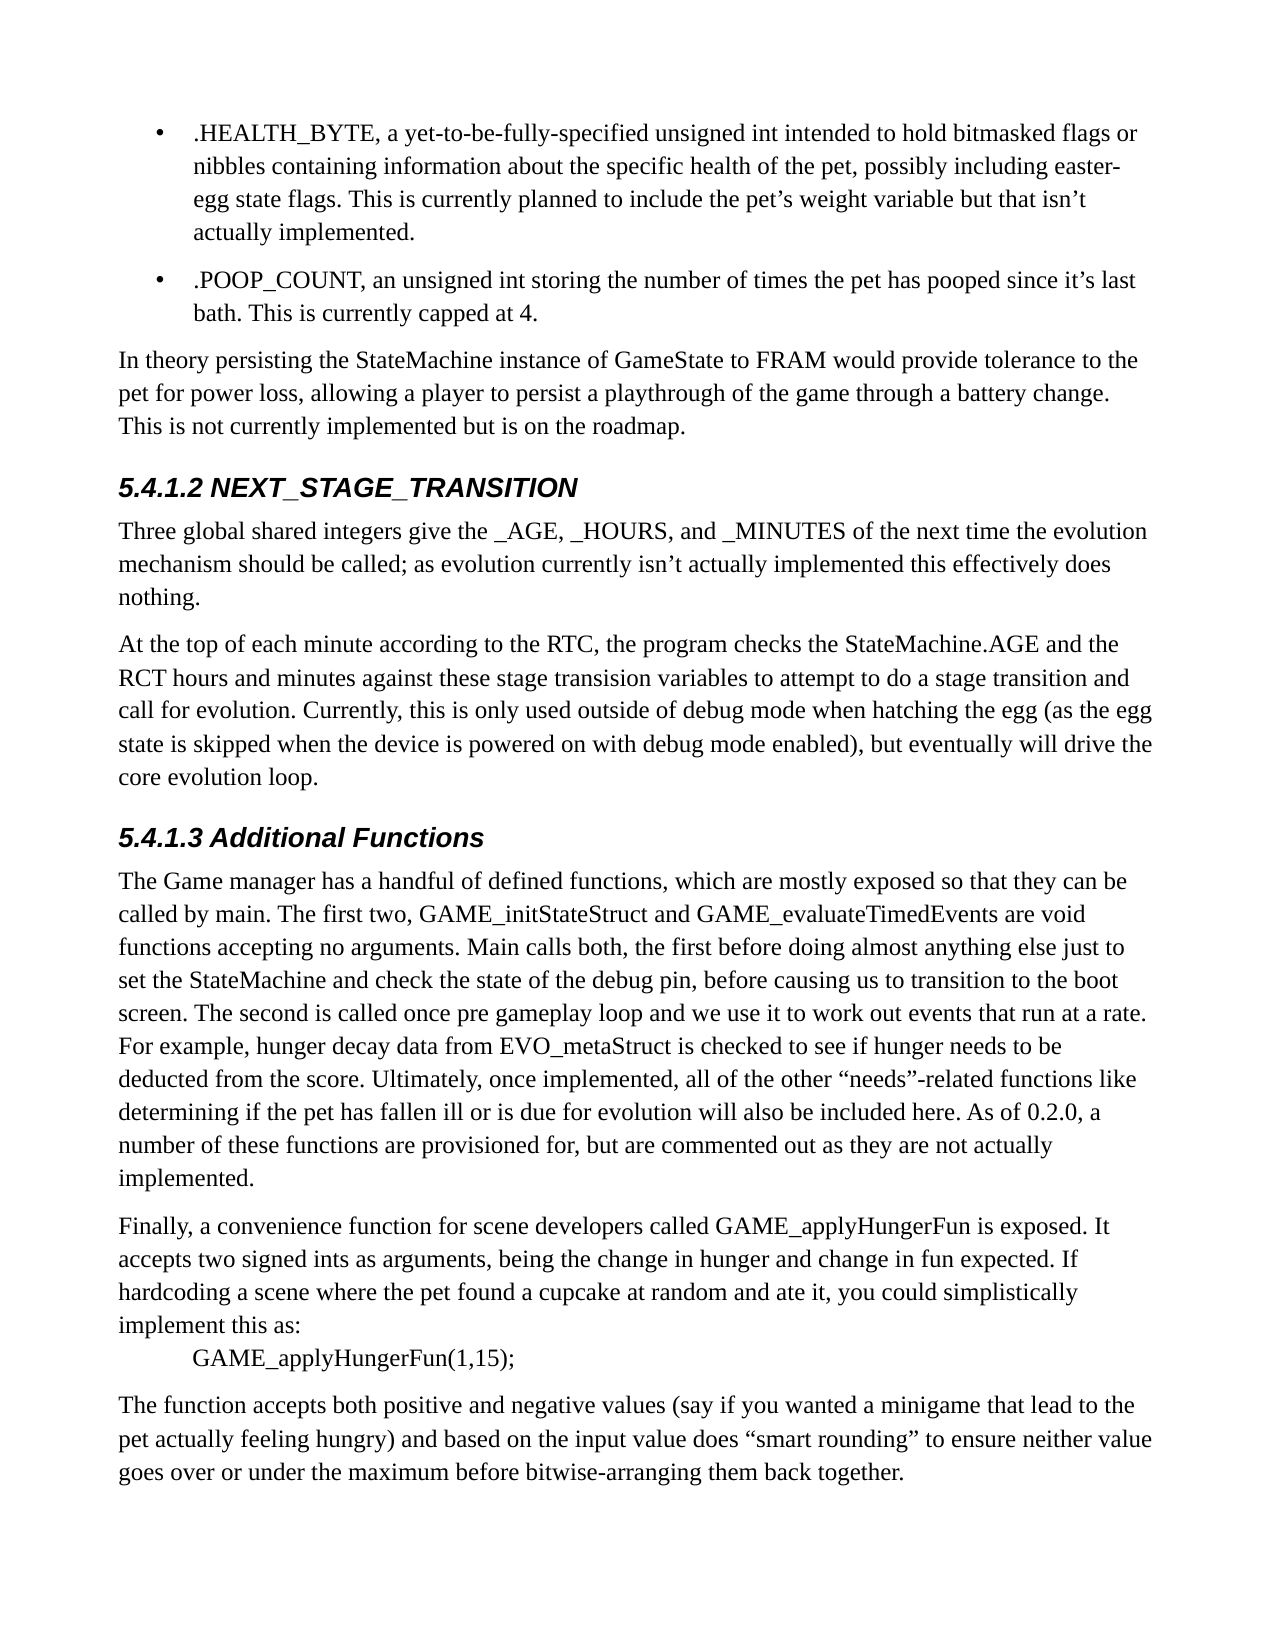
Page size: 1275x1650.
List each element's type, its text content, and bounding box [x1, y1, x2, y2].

subtitle 5.4.1.3 Additional Functions [118, 822, 1157, 854]
text Three global shared integers give the _AGE, _HOURS, and _MINUTES of the next time the evolution mechanism should be called; as evolution currently isn’t actually implemented this effectively does nothing. [118, 516, 1157, 611]
list .HEALTH_BYTE, a yet-to-be-fully-specified unsigned int intended to hold bitmasked flags or nibbles containing information about the specific health of the pet, possibly including easter-egg state flags. This is currently planned to include the pet’s weight variable but that isn’t actually implemented. [156, 118, 1157, 246]
text At the top of each minute according to the RTC, the program checks the StateMachine.AGE and the RCT hours and minutes against these stage transision variables to attempt to do a stage transition and call for evolution. Currently, this is only used outside of debug mode when hatching the egg (as the egg state is skipped when the device is powered on with debug mode enabled), but eventually will drive the core evolution loop. [118, 629, 1157, 790]
text The Game manager has a handful of defined functions, which are mostly exposed so that they can be called by main. The first two, GAME_initStateStruct and GAME_evaluateTimedEvents are void functions accepting no arguments. Main calls both, the first before doing almost anything else just to set the StateMachine and check the state of the debug pin, before causing us to transition to the boot screen. The second is called once pre gameplay loop and we use it to work out events that run at a rate. For example, hunger decay data from EVO_metaStruct is checked to see if hunger needs to be deducted from the score. Ultimately, once implemented, all of the other “needs”-related functions like determining if the pet has fallen ill or is due for evolution will also be included here. As of 0.2.0, a number of these functions are provisioned for, but are commented out as they are not actually implemented. [118, 866, 1157, 1192]
text The function accepts both positive and negative values (say if you wanted a minigame that lead to the pet actually feeling hungry) and based on the input value does “smart rounding” to ensure neither value goes over or under the maximum before bitwise-arranging them back together. [118, 1391, 1157, 1485]
text In theory persisting the StateMachine instance of GameState to FRAM would provide tolerance to the pet for power loss, allowing a player to persist a playthrough of the game through a battery change. This is not currently implemented but is on the roadmap. [118, 345, 1157, 440]
subtitle 5.4.1.2 NEXT_STAGE_TRANSITION [118, 472, 1157, 503]
list .POOP_COUNT, an unsigned int storing the number of times the pet has pooped since it’s last bath. This is currently capped at 4. [156, 265, 1157, 327]
text Finally, a convenience function for scene developers called GAME_applyHungerFun is exposed. It accepts two signed ints as arguments, being the change in hunger and change in fun expected. If hardcoding a scene where the pet found a cupcake at random and ate it, you could simplistically implement this as: GAME_applyHungerFun(1,15); [118, 1211, 1157, 1372]
